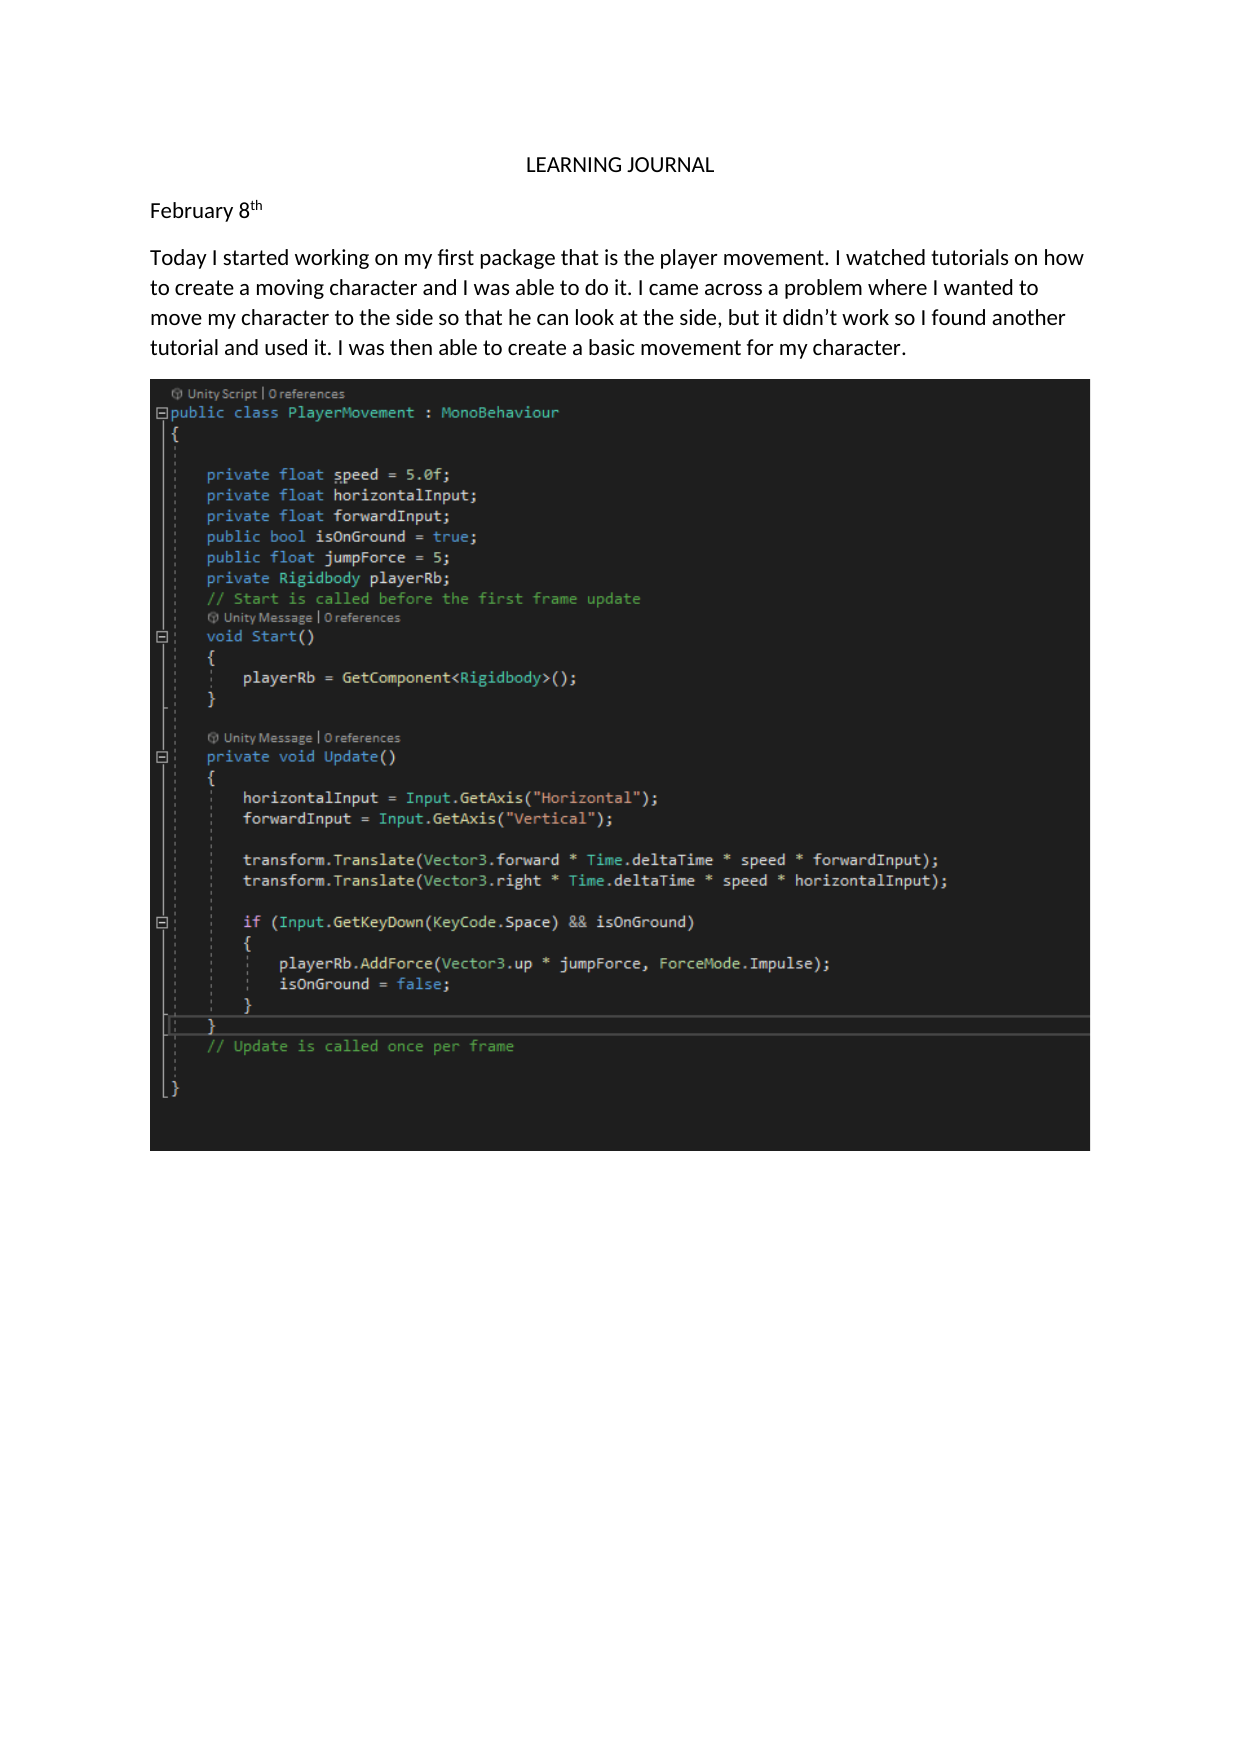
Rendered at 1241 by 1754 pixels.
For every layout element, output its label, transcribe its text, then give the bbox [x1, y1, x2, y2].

text February 8th [150, 197, 1090, 224]
text LEARNING JOURNAL [150, 150, 1090, 178]
text Today I started working on my first package that is the player movement. I watched tutorials on how to create a moving character and I was able to do it. I came across a problem where I wanted to move my character to the side so that he can look at the side, but it didn’t work so I found another tutorial and used it. I was then able to create a basic movement for my character. [150, 243, 1090, 361]
